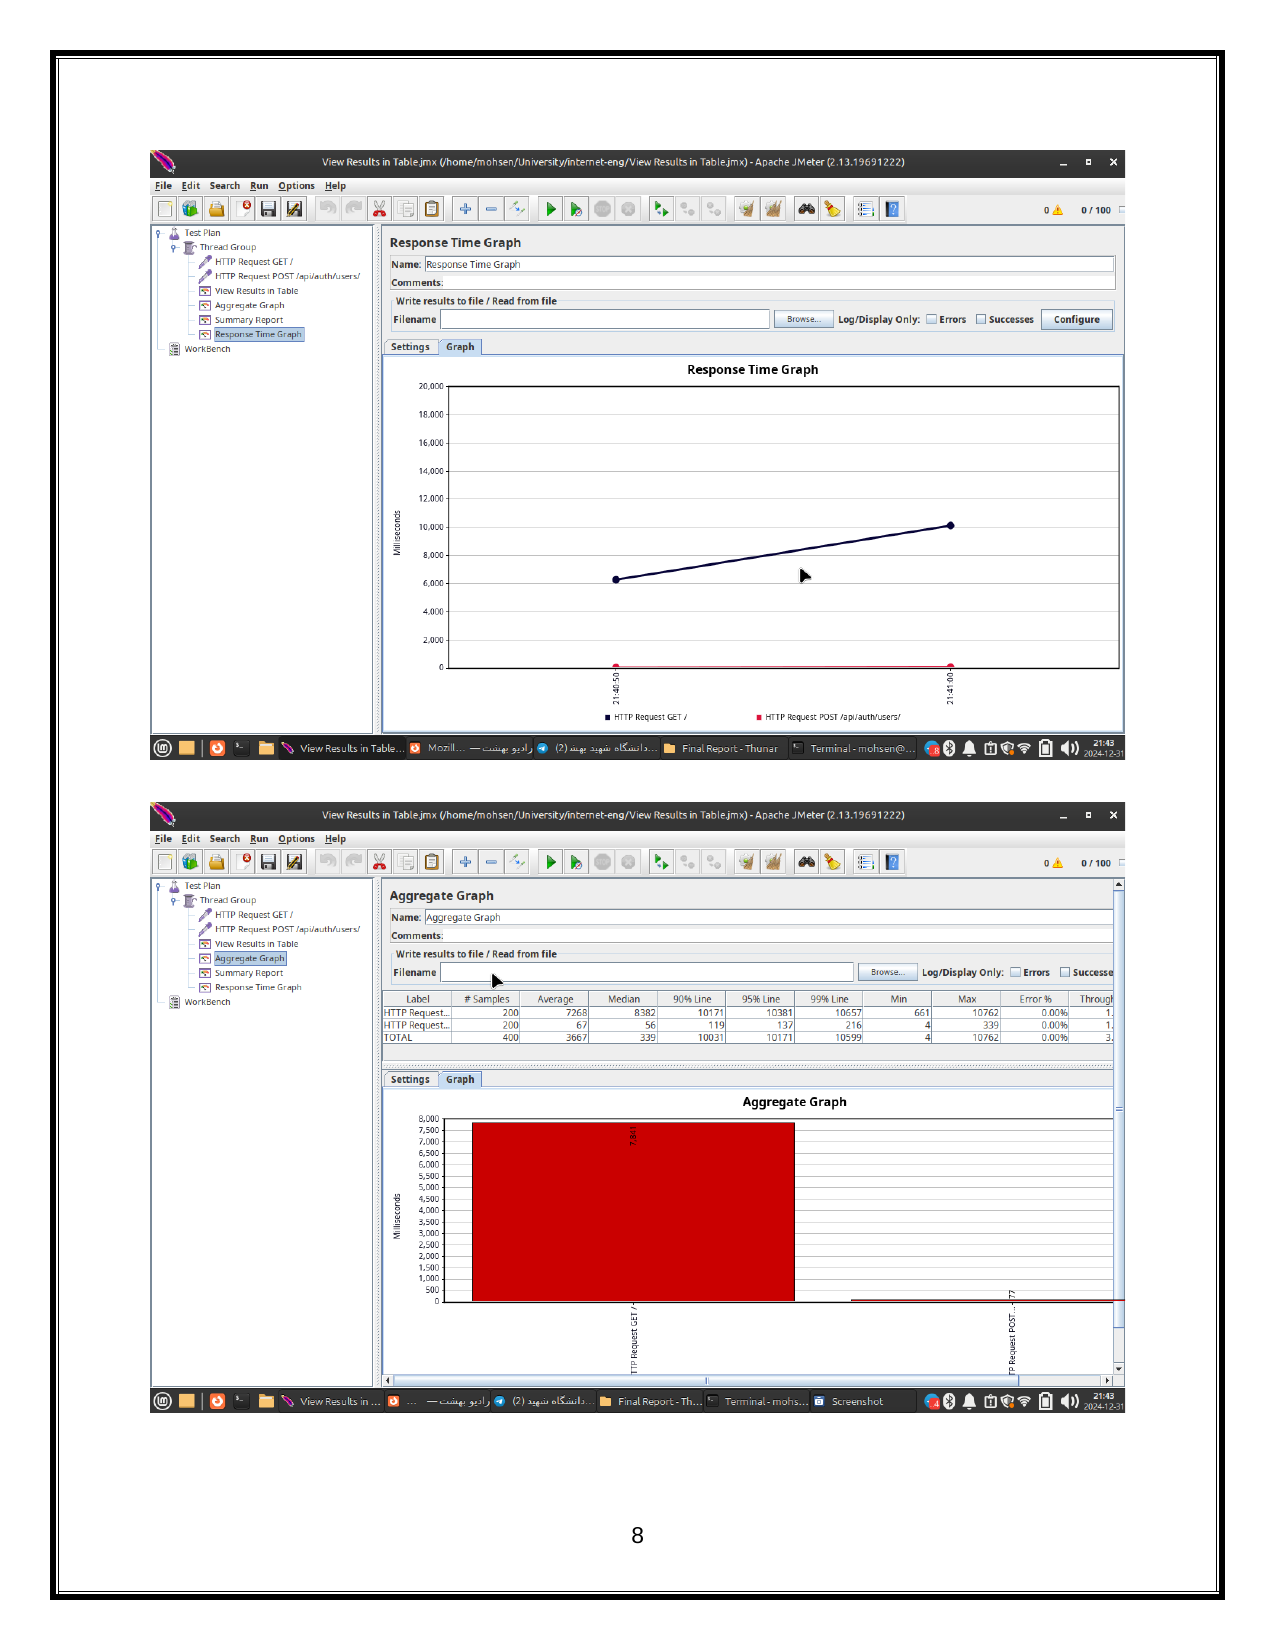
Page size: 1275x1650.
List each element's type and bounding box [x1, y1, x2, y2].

picture [150, 802, 1125, 1413]
picture [150, 150, 1125, 760]
